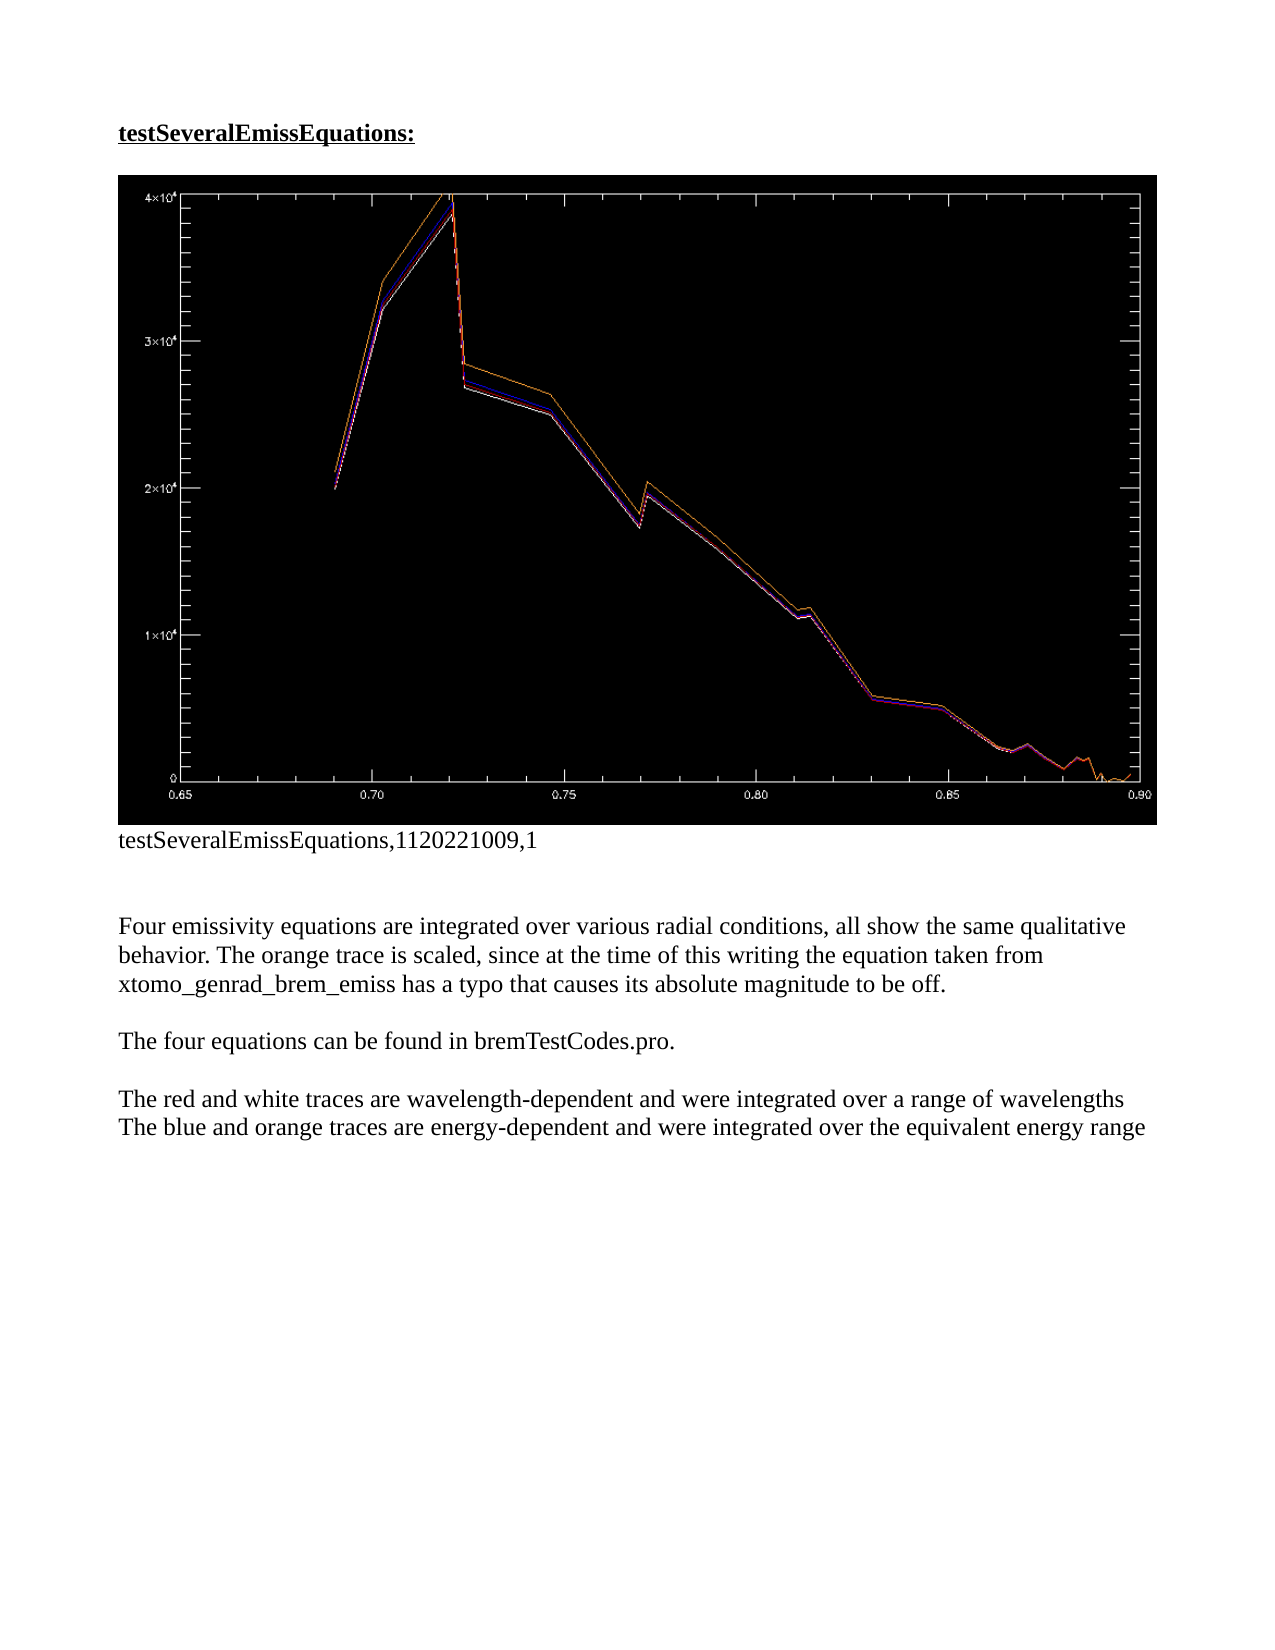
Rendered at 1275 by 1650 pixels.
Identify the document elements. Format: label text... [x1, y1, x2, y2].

text Four emissivity equations are integrated over various radial conditions, all show the same qualitative behavior. The orange trace is scaled, since at the time of this writing the equation taken from xtomo_genrad_brem_emiss has a typo that causes its absolute magnitude to be off. [118, 911, 1157, 997]
picture [118, 175, 1157, 825]
text The four equations can be found in bremTestCodes.pro. [118, 1026, 1157, 1055]
text testSeveralEmissEquations: [118, 118, 1157, 147]
text The blue and orange traces are energy-dependent and were integrated over the equivalent energy range [118, 1112, 1157, 1141]
text The red and white traces are wavelength-dependent and were integrated over a range of wavelengths [118, 1084, 1157, 1112]
text testSeveralEmissEquations,1120221009,1 [118, 825, 1157, 854]
